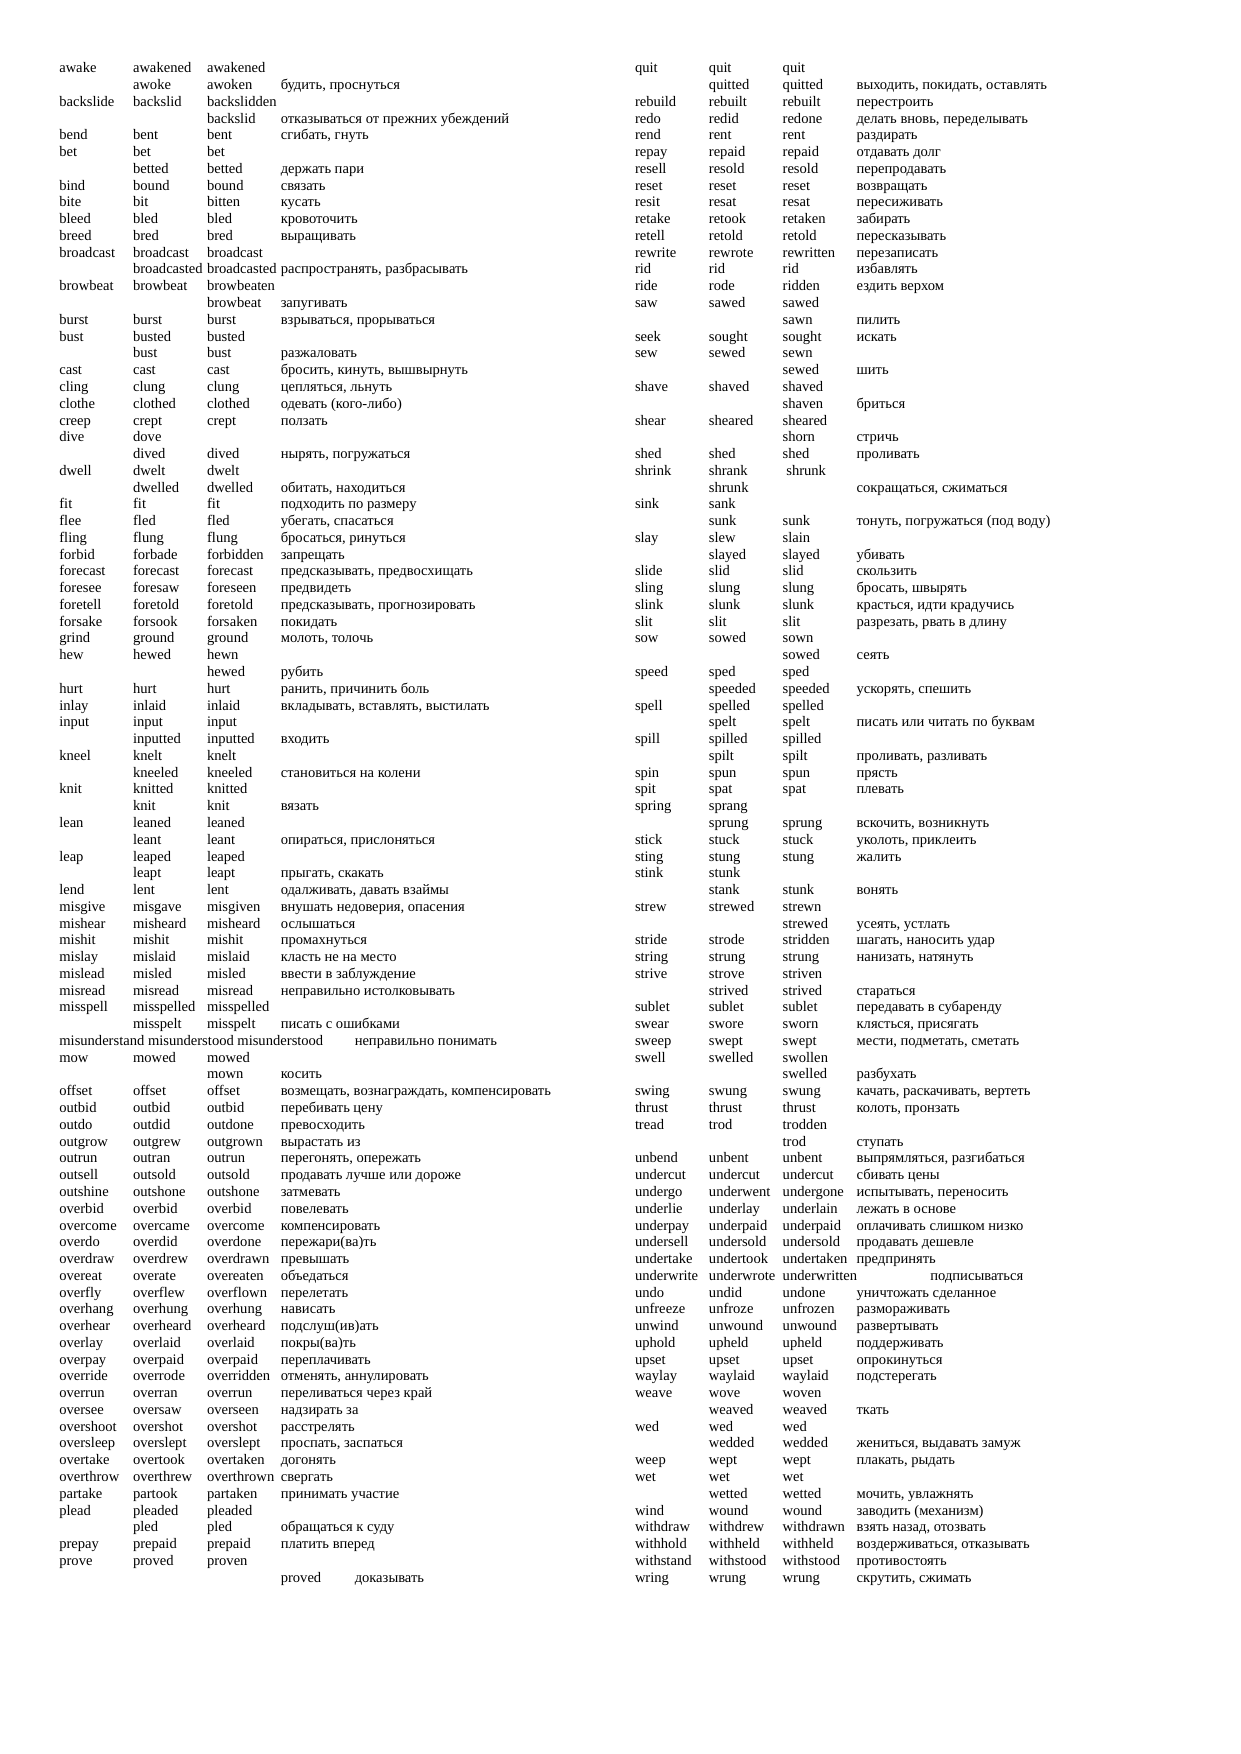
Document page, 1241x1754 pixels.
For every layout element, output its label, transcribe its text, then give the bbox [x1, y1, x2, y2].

text dwell dwelt dwelt [59, 462, 605, 478]
text mishit mishit mishit промахнуться [59, 931, 605, 948]
text sprung sprung вскочить, возникнуть [635, 814, 1181, 831]
text upset upset upset опрокинуться [635, 1350, 1181, 1367]
text ride rode ridden ездить верхом [635, 277, 1181, 294]
text misread misread misread неправильно истолковывать [59, 981, 605, 998]
text undersell undersold undersold продавать дешевле [635, 1233, 1181, 1250]
text wetted wetted мочить, увлажнять [635, 1484, 1181, 1501]
text override overrode overridden отменять, аннулировать [59, 1367, 605, 1384]
text spring sprang [635, 797, 1181, 814]
text kneeled kneeled становиться на колени [59, 763, 605, 780]
text bind bound bound связать [59, 176, 605, 193]
text slit slit slit разрезать, рвать в длину [635, 612, 1181, 629]
text overhear overheard overheard подслуш(ив)ать [59, 1317, 605, 1334]
text resit resat resat пересиживать [635, 193, 1181, 210]
text sow sowed sown [635, 629, 1181, 646]
text repay repaid repaid отдавать долг [635, 143, 1181, 160]
text redo redid redone делать вновь, переделывать [635, 109, 1181, 126]
text plead pleaded pleaded [59, 1501, 605, 1518]
text foretell foretold foretold предсказывать, прогнозировать [59, 596, 605, 612]
text browbeat browbeat browbeaten [59, 277, 605, 294]
text shed shed shed проливать [635, 445, 1181, 462]
text shave shaved shaved [635, 378, 1181, 394]
text betted betted держать пари [59, 160, 605, 176]
text hurt hurt hurt ранить, причинить боль [59, 679, 605, 696]
text overeat overate overeaten объедаться [59, 1267, 605, 1283]
text input input input [59, 713, 605, 730]
text swell swelled swollen [635, 1048, 1181, 1065]
text overlay overlaid overlaid покры(ва)ть [59, 1334, 605, 1350]
text hewed рубить [59, 663, 605, 679]
text rebuild rebuilt rebuilt перестроить [635, 93, 1181, 109]
text undercut undercut undercut сбивать цены [635, 1166, 1181, 1183]
text wind wound wound заводить (механизм) [635, 1501, 1181, 1518]
text burst burst burst взрываться, прорываться [59, 311, 605, 327]
text dive dove [59, 428, 605, 445]
text proved доказывать [59, 1568, 605, 1585]
text spell spelled spelled [635, 696, 1181, 713]
text dwelled dwelled обитать, находиться [59, 478, 605, 495]
text overtake overtook overtaken догонять [59, 1451, 605, 1468]
text bust busted busted [59, 327, 605, 344]
text inputted inputted входить [59, 730, 605, 747]
text shear sheared sheared [635, 411, 1181, 428]
text misspell misspelled misspelled [59, 998, 605, 1015]
text wet wet wet [635, 1468, 1181, 1484]
text bleed bled bled кровоточить [59, 210, 605, 227]
text outdo outdid outdone превосходить [59, 1116, 605, 1132]
text retake retook retaken забирать [635, 210, 1181, 227]
text mishear misheard misheard ослышаться [59, 914, 605, 931]
text undertake undertook undertaken предпринять [635, 1250, 1181, 1267]
text withstand withstood withstood противостоять [635, 1552, 1181, 1568]
text sowed сеять [635, 646, 1181, 663]
text misunderstand misunderstood misunderstood неправильно понимать [59, 1032, 605, 1048]
text sew sewed sewn [635, 344, 1181, 361]
text partake partook partaken принимать участие [59, 1484, 605, 1501]
text rend rent rent раздирать [635, 126, 1181, 143]
text outshine outshone outshone затмевать [59, 1183, 605, 1199]
text rewrite rewrote rewritten перезаписать [635, 243, 1181, 260]
text foresee foresaw foreseen предвидеть [59, 579, 605, 596]
text outrun outran outrun перегонять, опережать [59, 1149, 605, 1166]
text sewed шить [635, 361, 1181, 378]
text leap leaped leaped [59, 847, 605, 864]
text outgrow outgrew outgrown вырастать из [59, 1132, 605, 1149]
text inlay inlaid inlaid вкладывать, вставлять, выстилать [59, 696, 605, 713]
text pled pled обращаться к суду [59, 1518, 605, 1535]
text shrunk сокращаться, сжиматься [635, 478, 1181, 495]
text speed sped sped [635, 663, 1181, 679]
text strived strived стараться [635, 981, 1181, 998]
text trod ступать [635, 1132, 1181, 1149]
text resell resold resold перепродавать [635, 160, 1181, 176]
text sink sank [635, 495, 1181, 512]
text stride strode stridden шагать, наносить удар [635, 931, 1181, 948]
text withhold withheld withheld воздерживаться, отказывать [635, 1535, 1181, 1552]
text quitted quitted выходить, покидать, оставлять [635, 76, 1181, 93]
text creep crept crept ползать [59, 411, 605, 428]
text overdo overdid overdone пережари(ва)ть [59, 1233, 605, 1250]
text weave wove woven [635, 1384, 1181, 1401]
text spit spat spat плевать [635, 780, 1181, 797]
text grind ground ground молоть, толочь [59, 629, 605, 646]
text sling slung slung бросать, швырять [635, 579, 1181, 596]
text weaved weaved ткать [635, 1401, 1181, 1417]
text underpay underpaid underpaid оплачивать слишком низко [635, 1216, 1181, 1233]
text cling clung clung цепляться, льнуть [59, 378, 605, 394]
text bite bit bitten кусать [59, 193, 605, 210]
text overhang overhung overhung нависать [59, 1300, 605, 1317]
text mown косить [59, 1065, 605, 1082]
text broadcast broadcast broadcast [59, 243, 605, 260]
text lean leaned leaned [59, 814, 605, 831]
text breed bred bred выращивать [59, 227, 605, 243]
text flee fled fled убегать, спасаться [59, 512, 605, 529]
text wedded wedded жениться, выдавать замуж [635, 1434, 1181, 1451]
text seek sought sought искать [635, 327, 1181, 344]
text backslide backslid backslidden [59, 93, 605, 109]
text misgive misgave misgiven внушать недоверия, опасения [59, 898, 605, 914]
text swing swung swung качать, раскачивать, вертеть [635, 1082, 1181, 1099]
text offset offset offset возмещать, вознаграждать, компенсировать [59, 1082, 605, 1099]
text shorn стричь [635, 428, 1181, 445]
text awoke awoken будить, проснуться [59, 76, 605, 93]
text overcome overcame overcome компенсировать [59, 1216, 605, 1233]
text speeded speeded ускорять, спешить [635, 679, 1181, 696]
text bend bent bent сгибать, гнуть [59, 126, 605, 143]
text shaven бриться [635, 394, 1181, 411]
text swear swore sworn клясться, присягать [635, 1015, 1181, 1032]
text forsake forsook forsaken покидать [59, 612, 605, 629]
text unwind unwound unwound развертывать [635, 1317, 1181, 1334]
text fling flung flung бросаться, ринуться [59, 529, 605, 545]
text spelt spelt писать или читать по буквам [635, 713, 1181, 730]
text backslid отказываться от прежних убеждений [59, 109, 605, 126]
text awake awakened awakened [59, 59, 605, 76]
text sawn пилить [635, 311, 1181, 327]
text wring wrung wrung скрутить, сжимать [635, 1568, 1181, 1585]
text underwrite underwrote underwritten подписываться [635, 1267, 1181, 1283]
text oversee oversaw overseen надзирать за [59, 1401, 605, 1417]
text slayed slayed убивать [635, 545, 1181, 562]
text swelled разбухать [635, 1065, 1181, 1082]
text outsell outsold outsold продавать лучше или дороже [59, 1166, 605, 1183]
text strew strewed strewn [635, 898, 1181, 914]
text spilt spilt проливать, разливать [635, 747, 1181, 763]
text slide slid slid скользить [635, 562, 1181, 579]
text overdraw overdrew overdrawn превышать [59, 1250, 605, 1267]
text cast cast cast бросить, кинуть, вышвырнуть [59, 361, 605, 378]
text sublet sublet sublet передавать в субаренду [635, 998, 1181, 1015]
text slay slew slain [635, 529, 1181, 545]
text strive strove striven [635, 965, 1181, 981]
text unfreeze unfroze unfrozen размораживать [635, 1300, 1181, 1317]
text dived dived нырять, погружаться [59, 445, 605, 462]
text quit quit quit [635, 59, 1181, 76]
text sunk sunk тонуть, погружаться (под воду) [635, 512, 1181, 529]
text overpay overpaid overpaid переплачивать [59, 1350, 605, 1367]
text prove proved proven [59, 1552, 605, 1568]
text mow mowed mowed [59, 1048, 605, 1065]
text overshoot overshot overshot расстрелять [59, 1417, 605, 1434]
text stank stunk вонять [635, 881, 1181, 898]
text mislead misled misled ввести в заблуждение [59, 965, 605, 981]
text string strung strung нанизать, натянуть [635, 948, 1181, 965]
text uphold upheld upheld поддерживать [635, 1334, 1181, 1350]
text oversleep overslept overslept проспать, заспаться [59, 1434, 605, 1451]
text hew hewed hewn [59, 646, 605, 663]
text overthrow overthrew overthrown свергать [59, 1468, 605, 1484]
text leant leant опираться, прислоняться [59, 831, 605, 847]
text waylay waylaid waylaid подстерегать [635, 1367, 1181, 1384]
text slink slunk slunk красться, идти крадучись [635, 596, 1181, 612]
text kneel knelt knelt [59, 747, 605, 763]
text fit fit fit подходить по размеру [59, 495, 605, 512]
text overrun overran overrun переливаться через край [59, 1384, 605, 1401]
text saw sawed sawed [635, 294, 1181, 311]
text thrust thrust thrust колоть, пронзать [635, 1099, 1181, 1116]
text spill spilled spilled [635, 730, 1181, 747]
text strewed усеять, устлать [635, 914, 1181, 931]
text knit knitted knitted [59, 780, 605, 797]
text retell retold retold пересказывать [635, 227, 1181, 243]
text outbid outbid outbid перебивать цену [59, 1099, 605, 1116]
text tread trod trodden [635, 1116, 1181, 1132]
text undo undid undone уничтожать сделанное [635, 1283, 1181, 1300]
text knit knit вязать [59, 797, 605, 814]
text prepay prepaid prepaid платить вперед [59, 1535, 605, 1552]
text underlie underlay underlain лежать в основе [635, 1199, 1181, 1216]
text stick stuck stuck уколоть, приклеить [635, 831, 1181, 847]
text leapt leapt прыгать, скакать [59, 864, 605, 881]
text bust bust разжаловать [59, 344, 605, 361]
text weep wept wept плакать, рыдать [635, 1451, 1181, 1468]
text overfly overflew overflown перелетать [59, 1283, 605, 1300]
text stink stunk [635, 864, 1181, 881]
text overbid overbid overbid повелевать [59, 1199, 605, 1216]
text withdraw withdrew withdrawn взять назад, отозвать [635, 1518, 1181, 1535]
text misspelt misspelt писать с ошибками [59, 1015, 605, 1032]
text wed wed wed [635, 1417, 1181, 1434]
text unbend unbent unbent выпрямляться, разгибаться [635, 1149, 1181, 1166]
text rid rid rid избавлять [635, 260, 1181, 277]
text lend lent lent одалживать, давать взаймы [59, 881, 605, 898]
text undergo underwent undergone испытывать, переносить [635, 1183, 1181, 1199]
text shrink shrank shrunk [635, 462, 1181, 478]
text forecast forecast forecast предсказывать, предвосхищать [59, 562, 605, 579]
text broadcasted broadcasted распространять, разбрасывать [59, 260, 605, 277]
text sweep swept swept мести, подметать, сметать [635, 1032, 1181, 1048]
text browbeat запугивать [59, 294, 605, 311]
text clothe clothed clothed одевать (кого-либо) [59, 394, 605, 411]
text reset reset reset возвращать [635, 176, 1181, 193]
text bet bet bet [59, 143, 605, 160]
text spin spun spun прясть [635, 763, 1181, 780]
text forbid forbade forbidden запрещать [59, 545, 605, 562]
text mislay mislaid mislaid класть не на место [59, 948, 605, 965]
text sting stung stung жалить [635, 847, 1181, 864]
